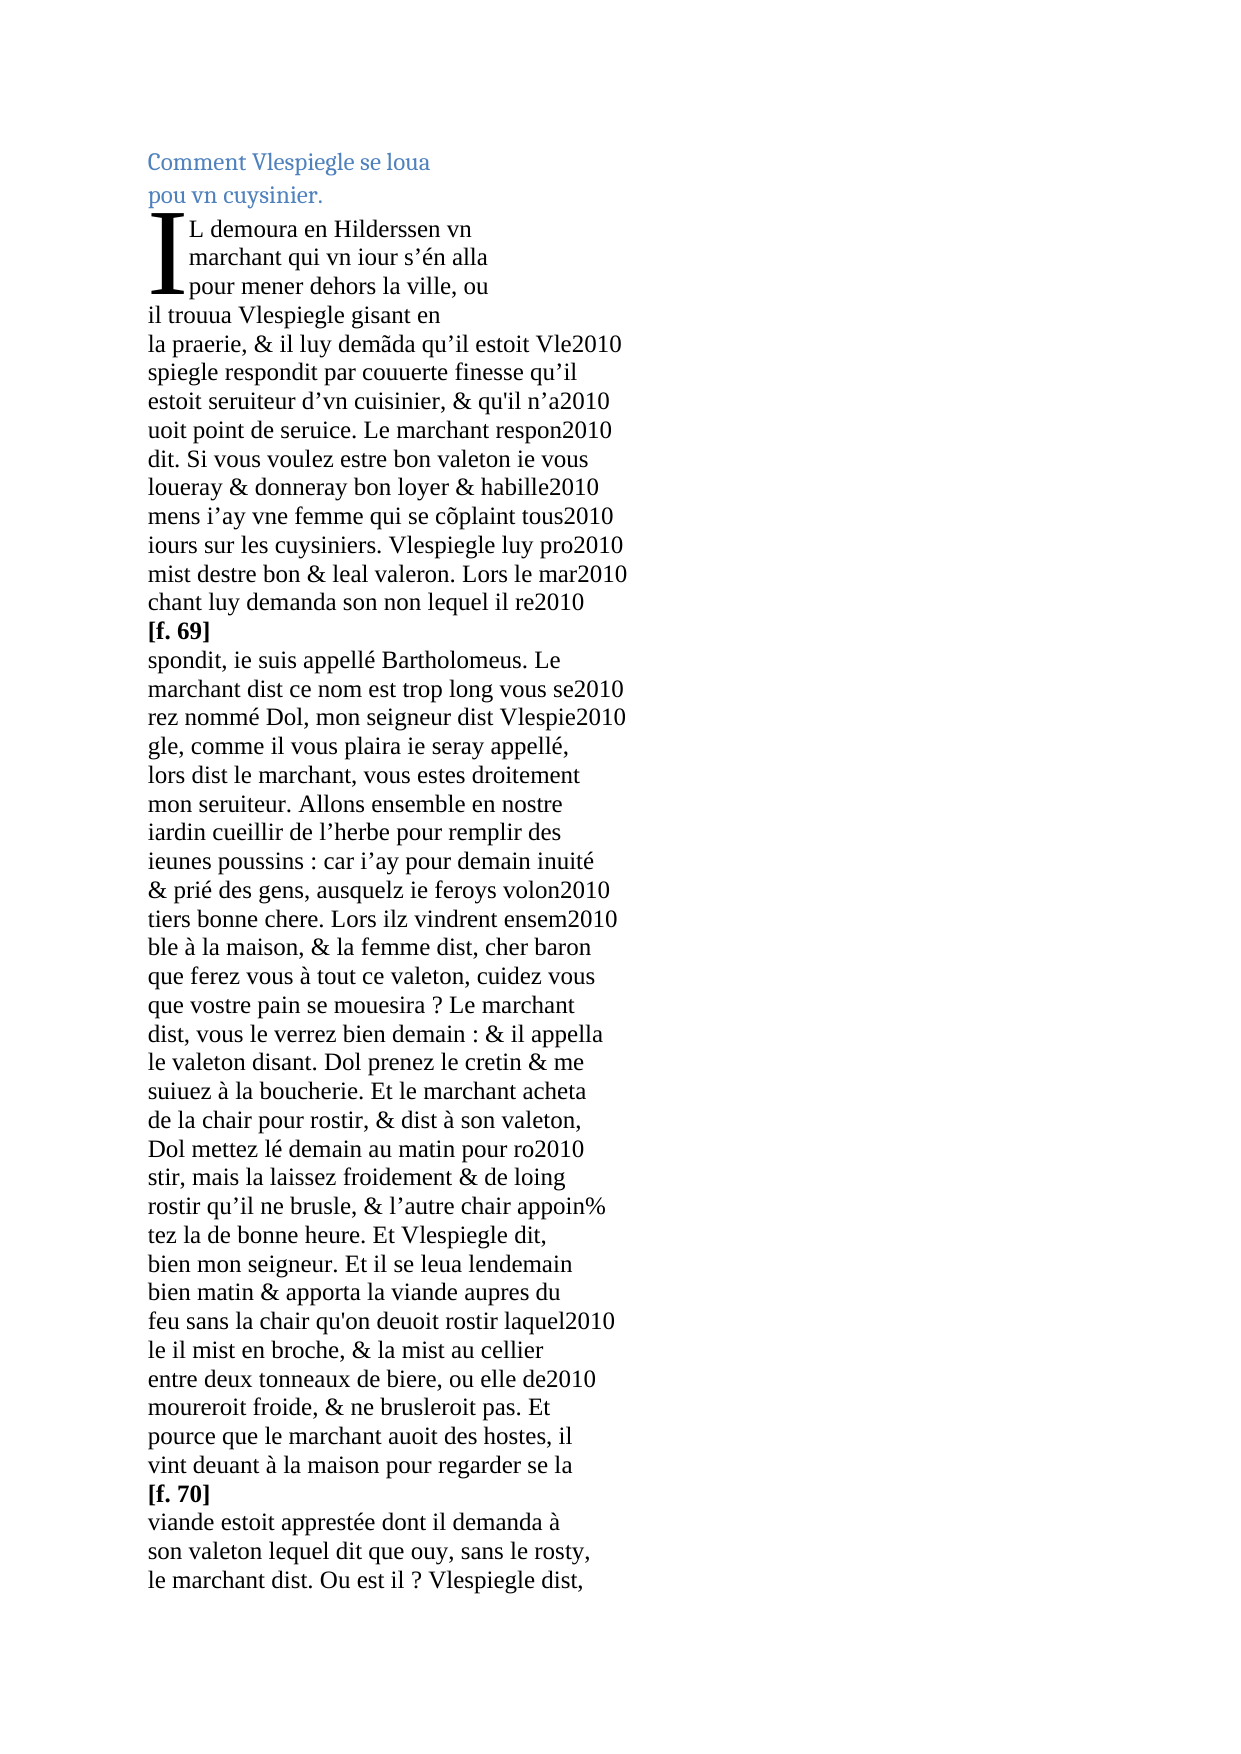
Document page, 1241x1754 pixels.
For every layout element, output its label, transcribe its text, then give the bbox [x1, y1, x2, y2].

text IL demoura en Hilderssen vn marchant qui vn iour s’én alla pour mener dehors la ville, ou il trouua Vlespiegle gisant en la praerie, & il luy demãda qu’il estoit Vle2010 spiegle respondit par couuerte finesse qu’il estoit seruiteur d’vn cuisinier, & qu'il n’a2010 uoit point de seruice. Le marchant respon2010 dit. Si vous voulez estre bon valeton ie vous loueray & donneray bon loyer & habille2010 mens i’ay vne femme qui se cõplaint tous2010 iours sur les cuysiniers. Vlespiegle luy pro2010 mist destre bon & leal valeron. Lors le mar2010 chant luy demanda son non lequel il re2010 [f. 69] [148, 214, 1093, 645]
text viande estoit apprestée dont il demanda à son valeton lequel dit que ouy, sans le rosty, le marchant dist. Ou est il ? Vlespiegle dist, [148, 1507, 1093, 1594]
subtitle Comment Vlespiegle se loua pou vn cuysinier. [148, 148, 1093, 209]
text spondit, ie suis appellé Bartholomeus. Le marchant dist ce nom est trop long vous se2010 rez nommé Dol, mon seigneur dist Vlespie2010 gle, comme il vous plaira ie seray appellé, lors dist le marchant, vous estes droitement mon seruiteur. Allons ensemble en nostre iardin cueillir de l’herbe pour remplir des ieunes poussins : car i’ay pour demain inuité & prié des gens, ausquelz ie feroys volon2010 tiers bonne chere. Lors ilz vindrent ensem2010 ble à la maison, & la femme dist, cher baron que ferez vous à tout ce valeton, cuidez vous que vostre pain se mouesira ? Le marchant dist, vous le verrez bien demain : & il appella le valeton disant. Dol prenez le cretin & me suiuez à la boucherie. Et le marchant acheta de la chair pour rostir, & dist à son valeton, Dol mettez lé demain au matin pour ro2010 stir, mais la laissez froidement & de loing rostir qu’il ne brusle, & l’autre chair appoin% tez la de bonne heure. Et Vlespiegle dit, bien mon seigneur. Et il se leua lendemain bien matin & apporta la viande aupres du feu sans la chair qu'on deuoit rostir laquel2010 le il mist en broche, & la mist au cellier entre deux tonneaux de biere, ou elle de2010 moureroit froide, & ne brusleroit pas. Et pource que le marchant auoit des hostes, il vint deuant à la maison pour regarder se la [f. 70] [148, 645, 1093, 1507]
